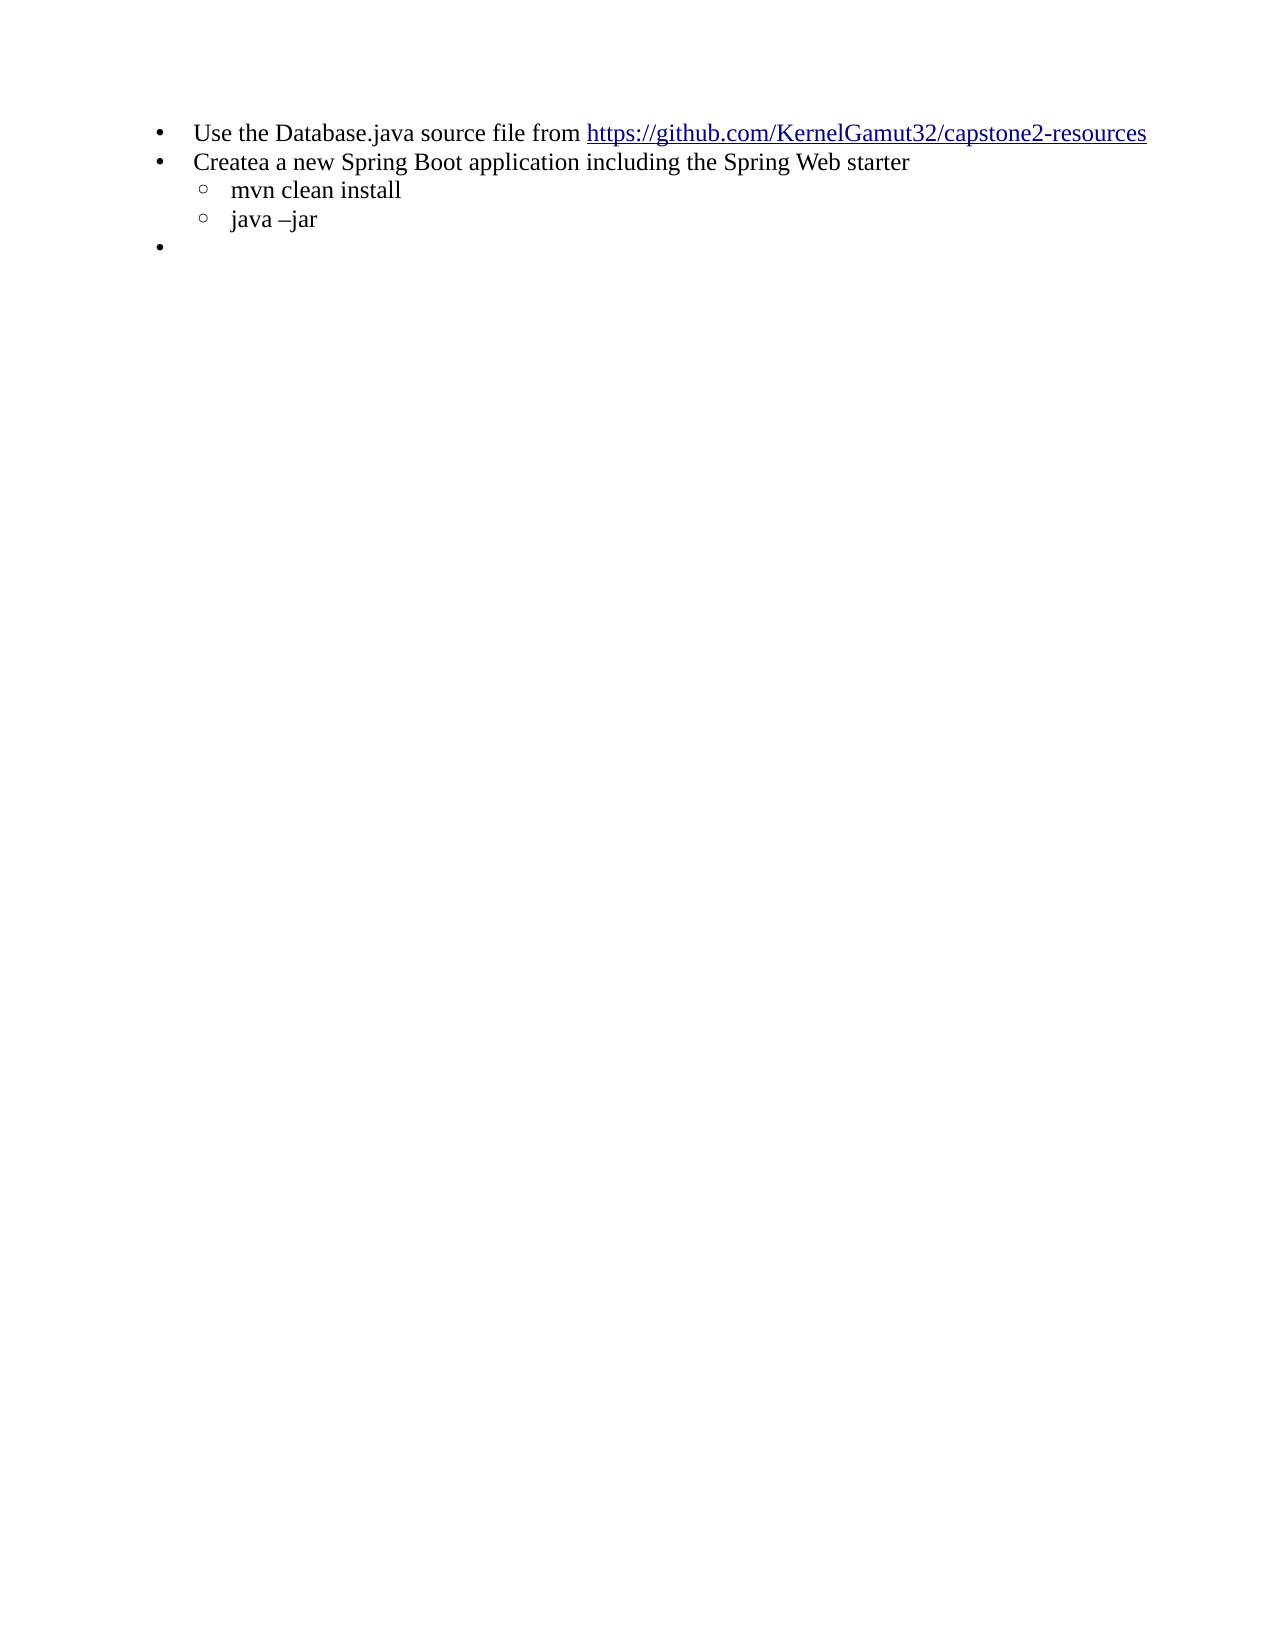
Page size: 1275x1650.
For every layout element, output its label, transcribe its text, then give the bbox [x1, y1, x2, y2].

list java –jar [193, 204, 1157, 233]
list Use the Database.java source file from https://github.com/KernelGamut32/capstone2-resources [156, 118, 1157, 147]
list mvn clean install [193, 176, 1157, 204]
list Createa a new Spring Boot application including the Spring Web starter [156, 147, 1157, 176]
